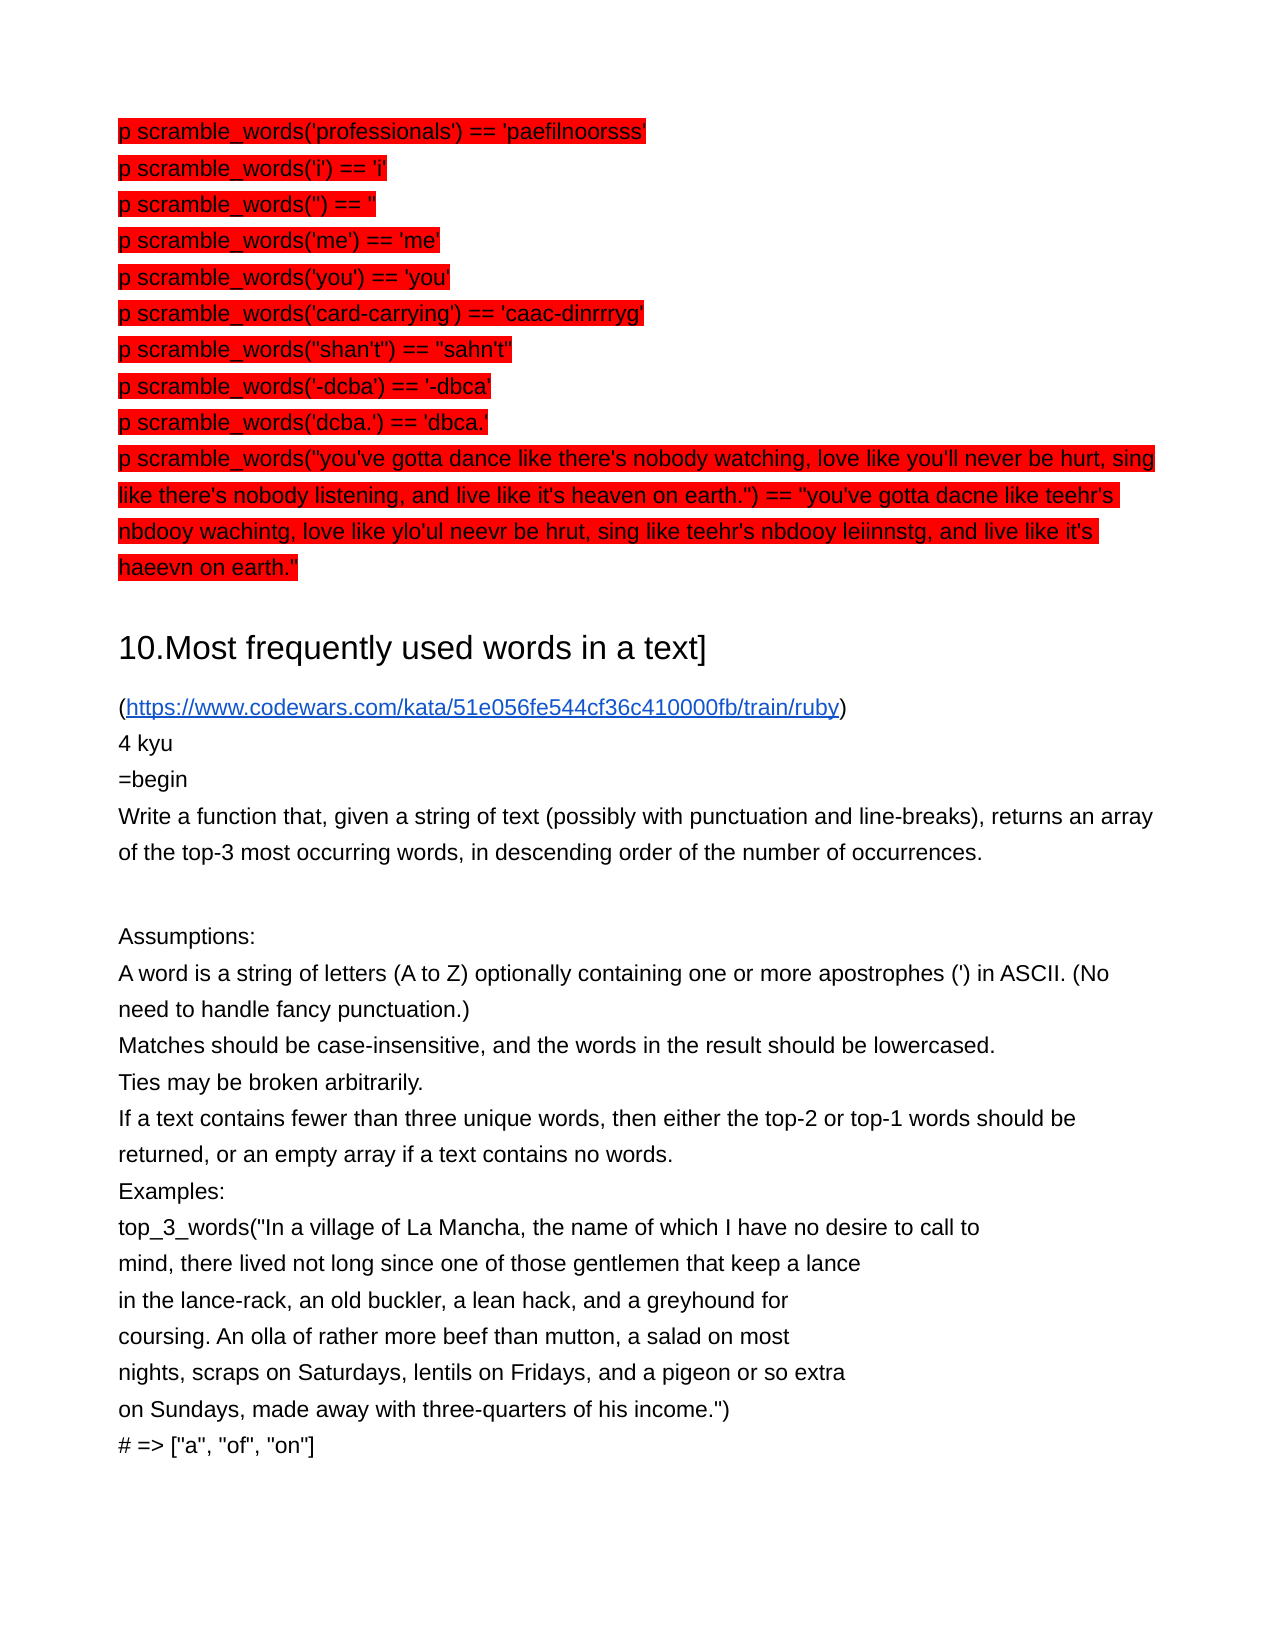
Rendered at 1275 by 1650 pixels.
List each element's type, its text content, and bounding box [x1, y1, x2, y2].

text p scramble_words('professionals') == 'paefilnoorsss' [118, 118, 1157, 144]
text p scramble_words('me') == 'me' [118, 227, 1157, 253]
text If a text contains fewer than three unique words, then either the top-2 or top-1 words should be returned, or an empty array if a text contains no words. [118, 1105, 1157, 1168]
text Examples: [118, 1178, 1157, 1204]
text Assumptions: [118, 923, 1157, 949]
text Ties may be broken arbitrarily. [118, 1068, 1157, 1095]
text p scramble_words('dcba.') == 'dbca.' [118, 409, 1157, 435]
text on Sundays, made away with three-quarters of his income.") [118, 1396, 1157, 1422]
text 4 kyu [118, 730, 1157, 756]
text mind, there lived not long since one of those gentlemen that keep a lance [118, 1250, 1157, 1277]
text p scramble_words('i') == 'i' [118, 154, 1157, 181]
text p scramble_words('card-carrying') == 'caac-dinrrryg' [118, 300, 1157, 326]
text nights, scraps on Saturdays, lentils on Fridays, and a pigeon or so extra [118, 1359, 1157, 1386]
subtitle 10.Most frequently used words in a text] [118, 628, 1157, 667]
text Write a function that, given a string of text (possibly with punctuation and line-breaks), returns an array of the top-3 most occurring words, in descending order of the number of occurrences. [118, 803, 1157, 866]
text # => ["a", "of", "on"] [118, 1432, 1157, 1458]
text A word is a string of letters (A to Z) optionally containing one or more apostrophes (') in ASCII. (No need to handle fancy punctuation.) [118, 959, 1157, 1022]
text p scramble_words("shan't") == "sahn't" [118, 336, 1157, 363]
text p scramble_words("you've gotta dance like there's nobody watching, love like you'll never be hurt, sing like there's nobody listening, and live like it's heaven on earth.") == "you've gotta dacne like teehr's nbdooy wachintg, love like ylo'ul neevr be hrut, sing like teehr's nbdooy leiinnstg, and live like it's haeevn on earth." [118, 445, 1157, 581]
text in the lance-rack, an old buckler, a lean hack, and a greyhound for [118, 1287, 1157, 1313]
text top_3_words("In a village of La Mancha, the name of which I have no desire to call to [118, 1214, 1157, 1240]
text p scramble_words('') == '' [118, 191, 1157, 217]
text (https://www.codewars.com/kata/51e056fe544cf36c410000fb/train/ruby) [118, 694, 1157, 720]
text coursing. An olla of rather more beef than mutton, a salad on most [118, 1323, 1157, 1349]
text =begin [118, 766, 1157, 793]
text p scramble_words('you') == 'you' [118, 263, 1157, 290]
text p scramble_words('-dcba') == '-dbca' [118, 373, 1157, 399]
text Matches should be case-insensitive, and the words in the result should be lowercased. [118, 1032, 1157, 1058]
